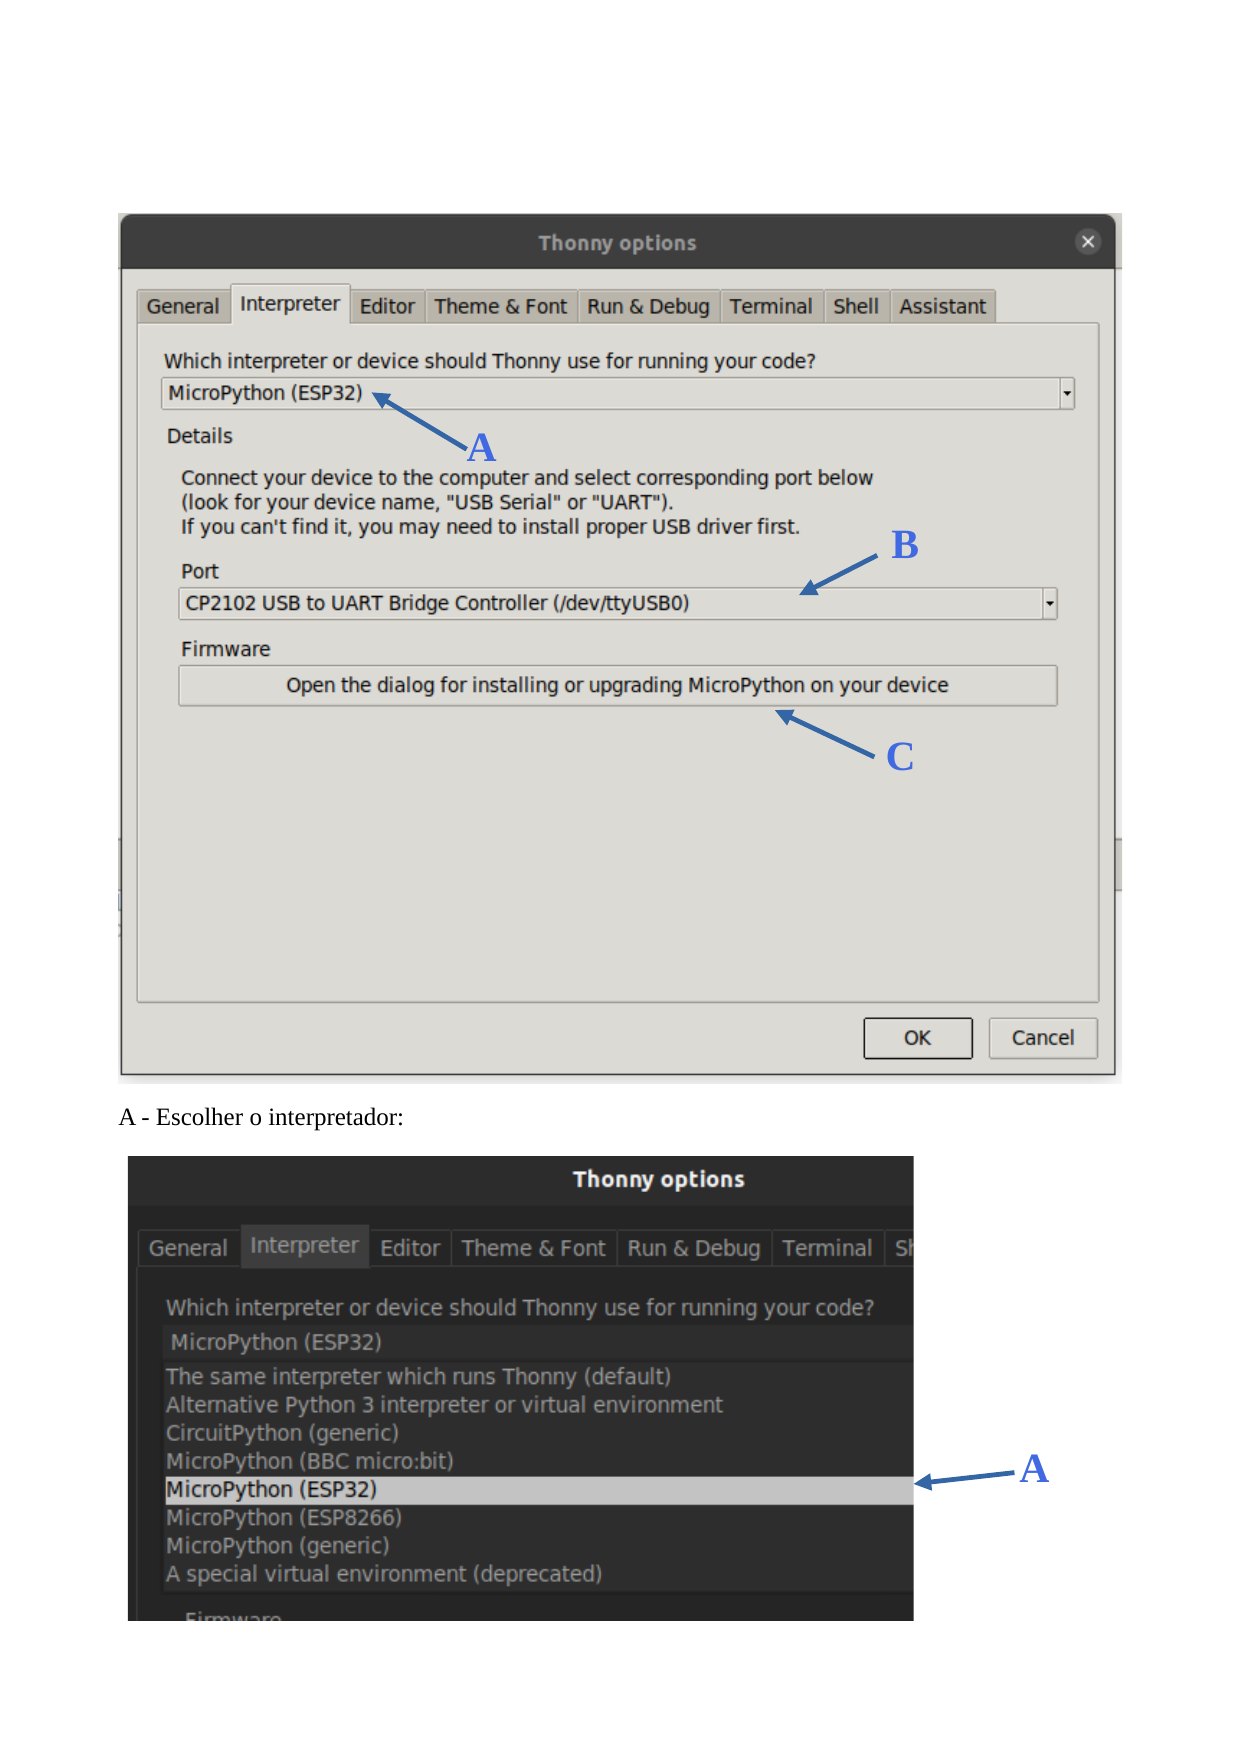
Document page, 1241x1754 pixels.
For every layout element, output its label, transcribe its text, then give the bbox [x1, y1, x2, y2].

text A - Escolher o interpretador: [118, 1102, 1122, 1131]
picture [127, 1156, 914, 1621]
picture [118, 213, 1123, 1084]
